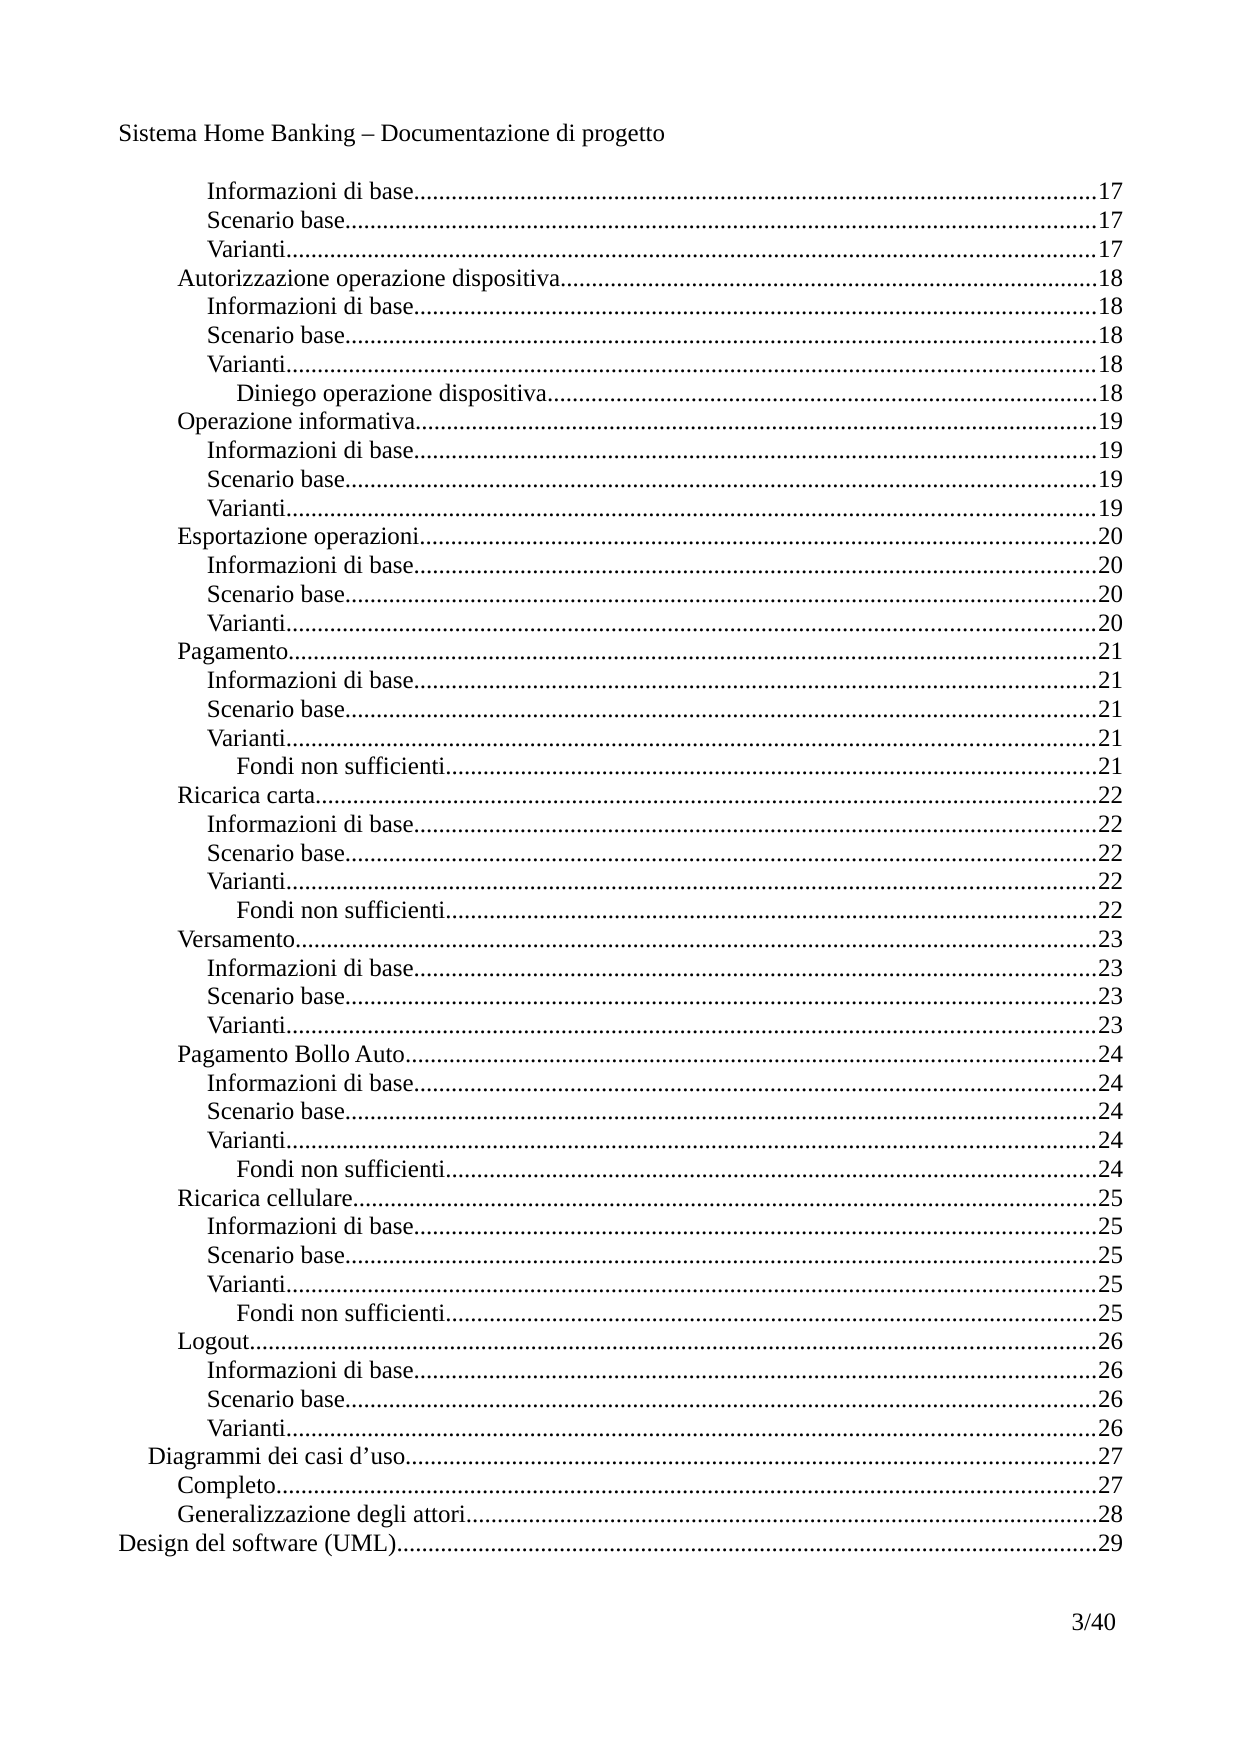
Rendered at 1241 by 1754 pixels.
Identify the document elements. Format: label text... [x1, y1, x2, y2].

text Varianti 20 [207, 608, 1123, 636]
text Logout 26 [177, 1326, 1123, 1355]
text Varianti 17 [207, 234, 1123, 263]
text Versamento 23 [177, 924, 1123, 953]
text Ricarica carta 22 [177, 780, 1123, 809]
text Pagamento Bollo Auto 24 [177, 1039, 1123, 1068]
text Informazioni di base 19 [207, 435, 1123, 464]
text Varianti 18 [207, 349, 1123, 378]
text Autorizzazione operazione dispositiva 18 [177, 263, 1123, 291]
text Design del software (UML) 29 [118, 1528, 1123, 1556]
text Informazioni di base 23 [207, 953, 1123, 981]
text Varianti 26 [207, 1413, 1123, 1441]
text Informazioni di base 25 [207, 1211, 1123, 1240]
text Varianti 22 [207, 866, 1123, 895]
text Pagamento 21 [177, 636, 1123, 665]
text Scenario base 23 [207, 981, 1123, 1010]
text Completo 27 [177, 1470, 1123, 1499]
text Informazioni di base 20 [207, 550, 1123, 579]
text Scenario base 21 [207, 694, 1123, 723]
text Scenario base 25 [207, 1240, 1123, 1269]
text Scenario base 26 [207, 1384, 1123, 1413]
text Fondi non sufficienti 21 [236, 751, 1123, 780]
text Varianti 19 [207, 493, 1123, 521]
text Operazione informativa 19 [177, 406, 1123, 435]
text Informazioni di base 26 [207, 1355, 1123, 1384]
text Esportazione operazioni 20 [177, 521, 1123, 550]
text Scenario base 18 [207, 320, 1123, 349]
text Fondi non sufficienti 25 [236, 1298, 1123, 1326]
text Varianti 23 [207, 1010, 1123, 1039]
text Scenario base 20 [207, 579, 1123, 608]
text Scenario base 24 [207, 1096, 1123, 1125]
text Ricarica cellulare 25 [177, 1183, 1123, 1211]
text Fondi non sufficienti 22 [236, 895, 1123, 924]
text Generalizzazione degli attori 28 [177, 1499, 1123, 1528]
text Informazioni di base 21 [207, 665, 1123, 694]
text Scenario base 19 [207, 464, 1123, 493]
text Informazioni di base 24 [207, 1068, 1123, 1096]
text Diniego operazione dispositiva 18 [236, 378, 1123, 406]
text Varianti 25 [207, 1269, 1123, 1298]
text Scenario base 22 [207, 838, 1123, 866]
text Informazioni di base 18 [207, 291, 1123, 320]
text Varianti 24 [207, 1125, 1123, 1154]
text Varianti 21 [207, 723, 1123, 751]
text Diagrammi dei casi d’uso 27 [148, 1441, 1123, 1470]
text Informazioni di base 22 [207, 809, 1123, 838]
text Informazioni di base 17 [207, 176, 1123, 205]
text Fondi non sufficienti 24 [236, 1154, 1123, 1183]
text Scenario base 17 [207, 205, 1123, 234]
